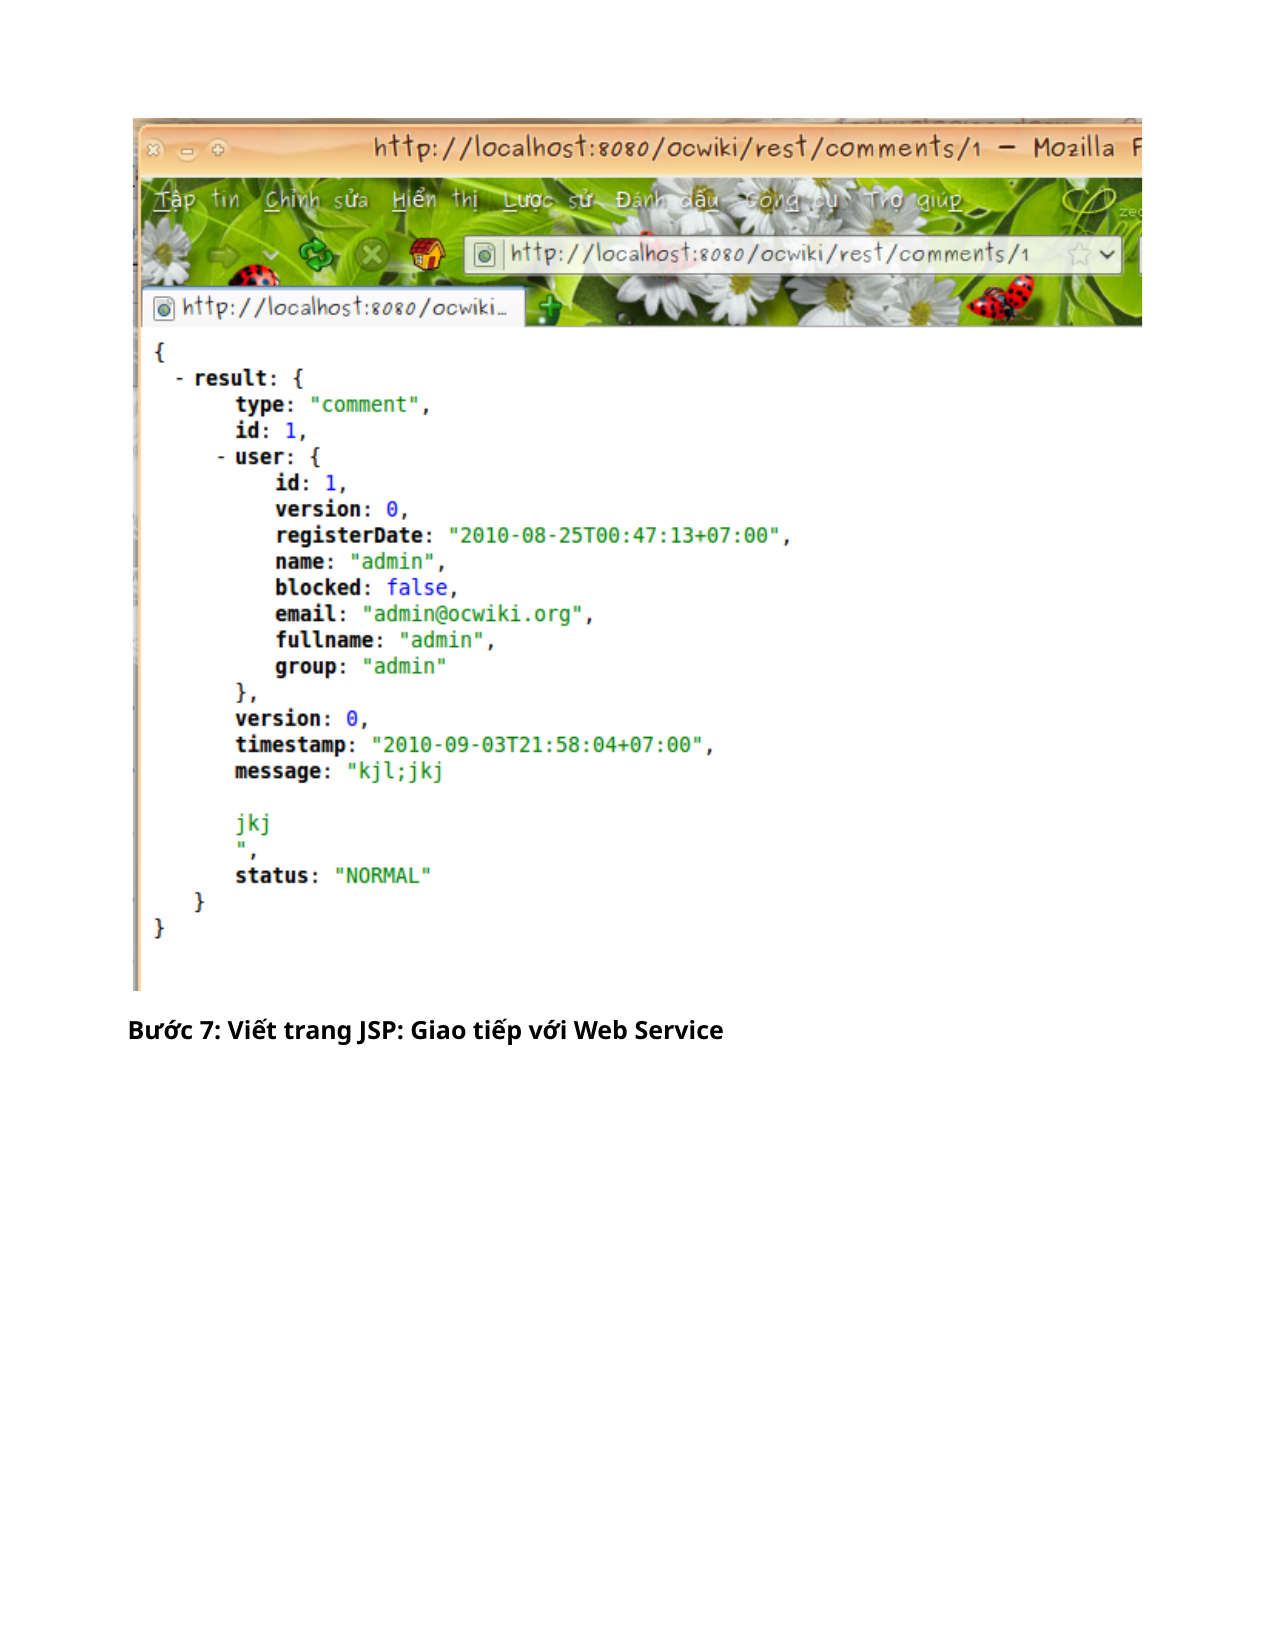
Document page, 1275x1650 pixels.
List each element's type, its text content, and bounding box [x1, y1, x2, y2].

subtitle Bước 7: Viết trang JSP: Giao tiếp với Web Service [127, 1012, 1147, 1046]
picture [132, 118, 1143, 991]
